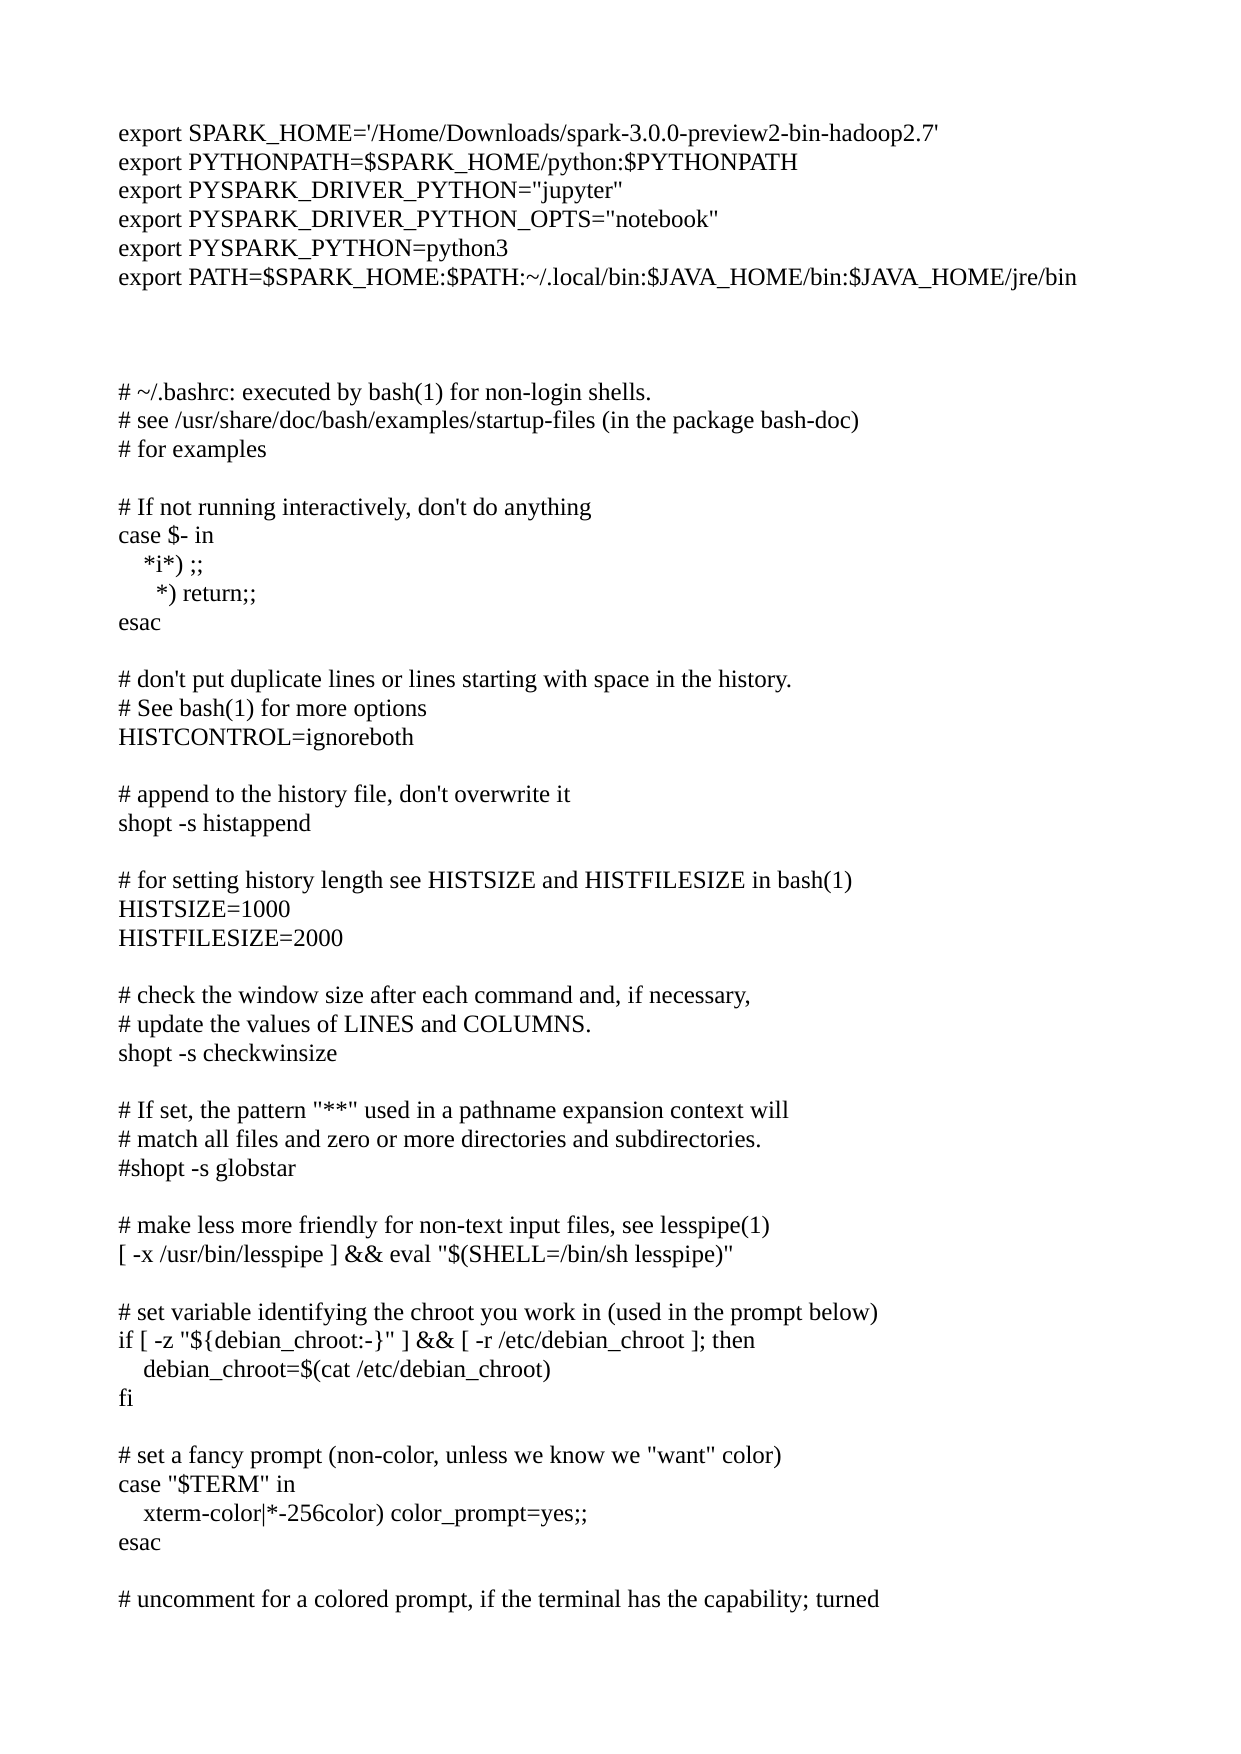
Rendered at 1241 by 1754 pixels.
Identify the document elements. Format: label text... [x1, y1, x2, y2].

text HISTSIZE=1000 [118, 894, 1122, 923]
text # make less more friendly for non-text input files, see lesspipe(1) [118, 1211, 1122, 1239]
text # See bash(1) for more options [118, 693, 1122, 722]
text *i*) ;; [118, 549, 1122, 578]
text # ~/.bashrc: executed by bash(1) for non-login shells. [118, 377, 1122, 406]
text export PYSPARK_PYTHON=python3 [118, 233, 1122, 262]
text # see /usr/share/doc/bash/examples/startup-files (in the package bash-doc) [118, 406, 1122, 434]
text xterm-color|*-256color) color_prompt=yes;; [118, 1498, 1122, 1527]
text shopt -s checkwinsize [118, 1038, 1122, 1067]
text # for examples [118, 434, 1122, 463]
text if [ -z "${debian_chroot:-}" ] && [ -r /etc/debian_chroot ]; then [118, 1326, 1122, 1354]
text HISTCONTROL=ignoreboth [118, 722, 1122, 751]
text shopt -s histappend [118, 808, 1122, 837]
text export PYSPARK_DRIVER_PYTHON="jupyter" [118, 176, 1122, 204]
text case "$TERM" in [118, 1469, 1122, 1498]
text # uncomment for a colored prompt, if the terminal has the capability; turned [118, 1584, 1122, 1613]
text # append to the history file, don't overwrite it [118, 779, 1122, 808]
text export SPARK_HOME='/Home/Downloads/spark-3.0.0-preview2-bin-hadoop2.7' [118, 118, 1122, 147]
text export PYSPARK_DRIVER_PYTHON_OPTS="notebook" [118, 204, 1122, 233]
text # for setting history length see HISTSIZE and HISTFILESIZE in bash(1) [118, 866, 1122, 894]
text esac [118, 607, 1122, 636]
text # If not running interactively, don't do anything [118, 492, 1122, 521]
text HISTFILESIZE=2000 [118, 923, 1122, 952]
text *) return;; [118, 578, 1122, 607]
text export PATH=$SPARK_HOME:$PATH:~/.local/bin:$JAVA_HOME/bin:$JAVA_HOME/jre/bin [118, 262, 1122, 291]
text # check the window size after each command and, if necessary, [118, 981, 1122, 1009]
text #shopt -s globstar [118, 1153, 1122, 1182]
text # If set, the pattern "**" used in a pathname expansion context will [118, 1096, 1122, 1124]
text # don't put duplicate lines or lines starting with space in the history. [118, 664, 1122, 693]
text # match all files and zero or more directories and subdirectories. [118, 1124, 1122, 1153]
text # update the values of LINES and COLUMNS. [118, 1009, 1122, 1038]
text esac [118, 1527, 1122, 1556]
text # set a fancy prompt (non-color, unless we know we "want" color) [118, 1441, 1122, 1469]
text [ -x /usr/bin/lesspipe ] && eval "$(SHELL=/bin/sh lesspipe)" [118, 1239, 1122, 1268]
text fi [118, 1383, 1122, 1412]
text case $- in [118, 521, 1122, 549]
text # set variable identifying the chroot you work in (used in the prompt below) [118, 1297, 1122, 1326]
text debian_chroot=$(cat /etc/debian_chroot) [118, 1354, 1122, 1383]
text export PYTHONPATH=$SPARK_HOME/python:$PYTHONPATH [118, 147, 1122, 176]
